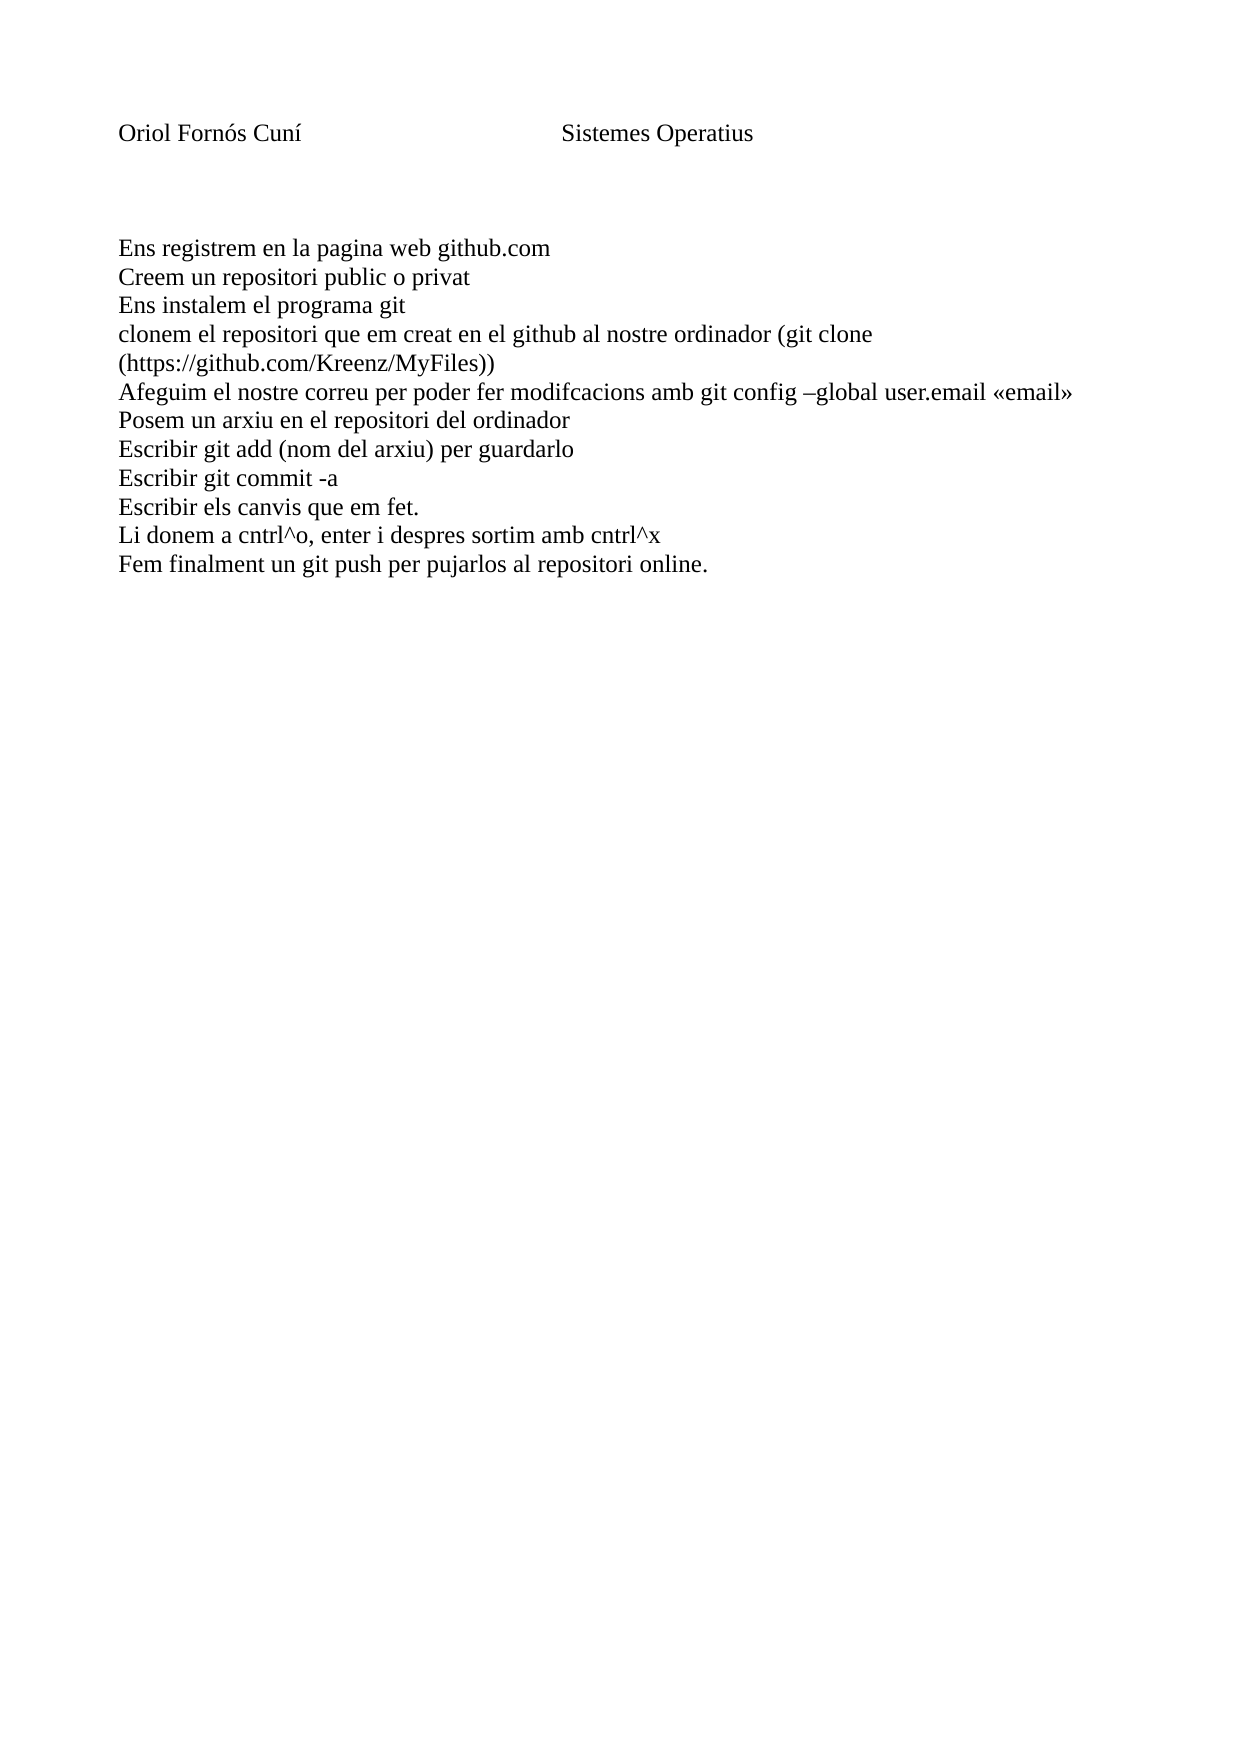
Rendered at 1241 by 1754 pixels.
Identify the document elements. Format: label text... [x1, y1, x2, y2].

text Creem un repositori public o privat [118, 262, 1122, 291]
text Ens instalem el programa git [118, 291, 1122, 319]
text Li donem a cntrl^o, enter i despres sortim amb cntrl^x [118, 521, 1122, 549]
text clonem el repositori que em creat en el github al nostre ordinador (git clone (https://github.com/Kreenz/MyFiles)) [118, 319, 1122, 377]
text Escribir git commit -a [118, 463, 1122, 492]
text Oriol Fornós Cuní Sistemes Operatius [118, 118, 1122, 147]
text Afeguim el nostre correu per poder fer modifcacions amb git config –global user.email «email» [118, 377, 1122, 406]
text Escribir els canvis que em fet. [118, 492, 1122, 521]
text Fem finalment un git push per pujarlos al repositori online. [118, 549, 1122, 578]
text Ens registrem en la pagina web github.com [118, 233, 1122, 262]
text Posem un arxiu en el repositori del ordinador [118, 406, 1122, 434]
text Escribir git add (nom del arxiu) per guardarlo [118, 434, 1122, 463]
